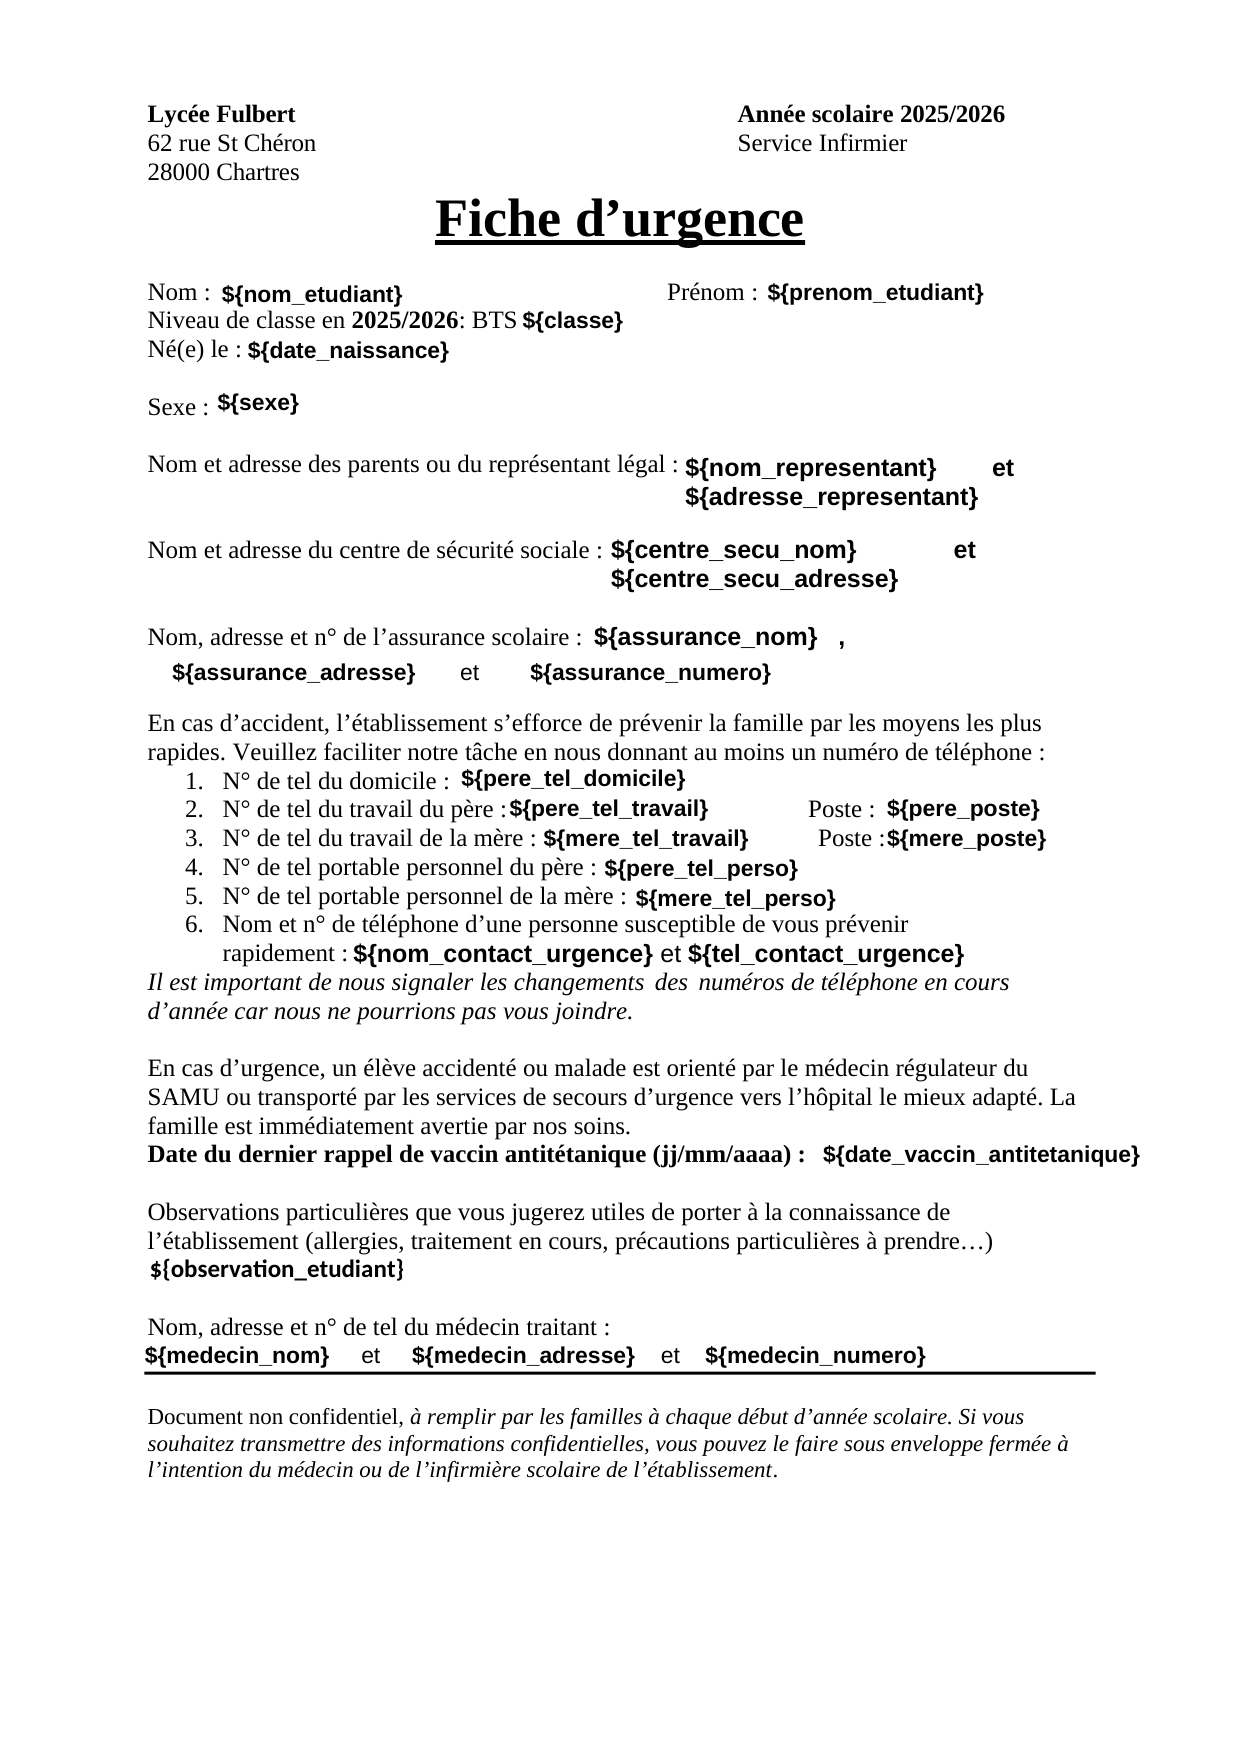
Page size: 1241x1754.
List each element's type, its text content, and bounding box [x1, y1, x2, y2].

text Document non confidentiel, à remplir par les familles à chaque début d’année scolaire. Si vous souhaitez transmettre des informations confidentielles, vous pouvez le faire sous enveloppe fermée à l’intention du médecin ou de l’infirmière scolaire de l’établissement. [147, 1403, 1078, 1482]
list ${pere_poste} [887, 795, 1216, 822]
text ${date_vaccin_antitetanique} [823, 1141, 1178, 1167]
list N° de tel du domicile : ………………………… [185, 766, 1078, 794]
text ${adresse_representant} [685, 482, 1220, 510]
list N° de tel du travail de la mère :…………………………….Poste : ………….. [185, 823, 1078, 852]
text ………………………………………………………………………………………………. [147, 564, 1078, 593]
list ${pere_tel_travail} [509, 795, 839, 822]
text ${classe} [522, 307, 852, 333]
text Nom et adresse des parents ou du représentant légal :……………………………………… [147, 449, 1078, 478]
text Nom et adresse du centre de sécurité sociale : …………………………………………….. [147, 536, 611, 564]
text ${assurance_adresse} et ${assurance_numero} [172, 659, 1009, 685]
list N° de tel portable personnel de la mère :………………………………………. [185, 881, 1078, 909]
list ${nom_contact_urgence} et ${tel_contact_urgence} [353, 938, 1240, 967]
text ………………………………………………………………………………………………. [147, 478, 685, 507]
text ${pere_tel_domicile} [461, 765, 791, 792]
text Observations particulières que vous jugerez utiles de porter à la connaissance de l’établissement (allergies, traitement en cours, précautions particulières à prendre…)…….. [147, 1197, 1078, 1254]
text ${observation_etudiant} [149, 1253, 1176, 1283]
list N° de tel portable personnel du père :…………………………………………. [185, 852, 1078, 881]
list ${mere_tel_perso} [636, 885, 965, 912]
text Nom, adresse et n° de l’assurance scolaire :……………………………………………….. [147, 622, 594, 651]
text ${centre_secu_adresse} [611, 564, 1213, 592]
list ${mere_poste} [887, 825, 1216, 852]
text ${prenom_etudiant} [767, 278, 1097, 305]
text ${nom_representant} et [685, 453, 1220, 482]
text ${centre_secu_nom} et [611, 535, 1213, 564]
list ${mere_tel_travail} [543, 825, 873, 852]
text Il est important de nous signaler les changements des numéros de téléphone en cours d’année car nous ne pourrions pas vous joindre. [147, 967, 1078, 1024]
text Nom, adresse et n° de l’assurance scolaire :……………………………………………….. [900, 622, 1078, 651]
text ………………………………………………………………………………………………… Nom, adresse et n° de tel du médecin traitant :……………………………………………….. [147, 1283, 1078, 1341]
text ${medecin_nom} et ${medecin_adresse} et ${medecin_numero} [144, 1342, 1176, 1368]
text 28000 Chartres [147, 157, 1078, 186]
list ${pere_tel_perso} [604, 855, 934, 882]
text Né(e) le :…………………… Sexe : [147, 334, 443, 421]
text En cas d’urgence, un élève accidenté ou malade est orienté par le médecin régulateur du SAMU ou transporté par les services de secours d’urgence vers l’hôpital le mieux adapté. La famille est immédiatement avertie par nos soins. [147, 1053, 1078, 1139]
text ${assurance_nom} , [594, 622, 900, 651]
text En cas d’accident, l’établissement s’efforce de prévenir la famille par les moyens les plus rapides. Veuillez faciliter notre tâche en nous donnant au moins un numéro de téléphone : [147, 708, 1078, 766]
subtitle Lycée Fulbert Année scolaire 2025/2026 [147, 99, 1078, 128]
title Fiche d’urgence [163, 186, 1078, 248]
text ……………………………………………………………………………………………… [147, 651, 1078, 679]
list Nom et n° de téléphone d’une personne susceptible de vous prévenir rapidement :……………………………………………………………………… [185, 909, 1024, 967]
text ${nom_etudiant} [222, 281, 551, 307]
text ${date_naissance} [248, 337, 577, 363]
text ${sexe} [217, 389, 547, 415]
text Nom : ………………………………………………Prénom : ……………………………… Niveau de classe en 2025/2026: BTS [147, 277, 1078, 334]
text 62 rue St Chéron Service Infirmier [147, 128, 1078, 157]
subtitle Date du dernier rappel de vaccin antitétanique (jj/mm/aaaa) :…………………………. [147, 1139, 1078, 1168]
list N° de tel du travail du père : …………………… Poste :……………… [185, 794, 1078, 823]
